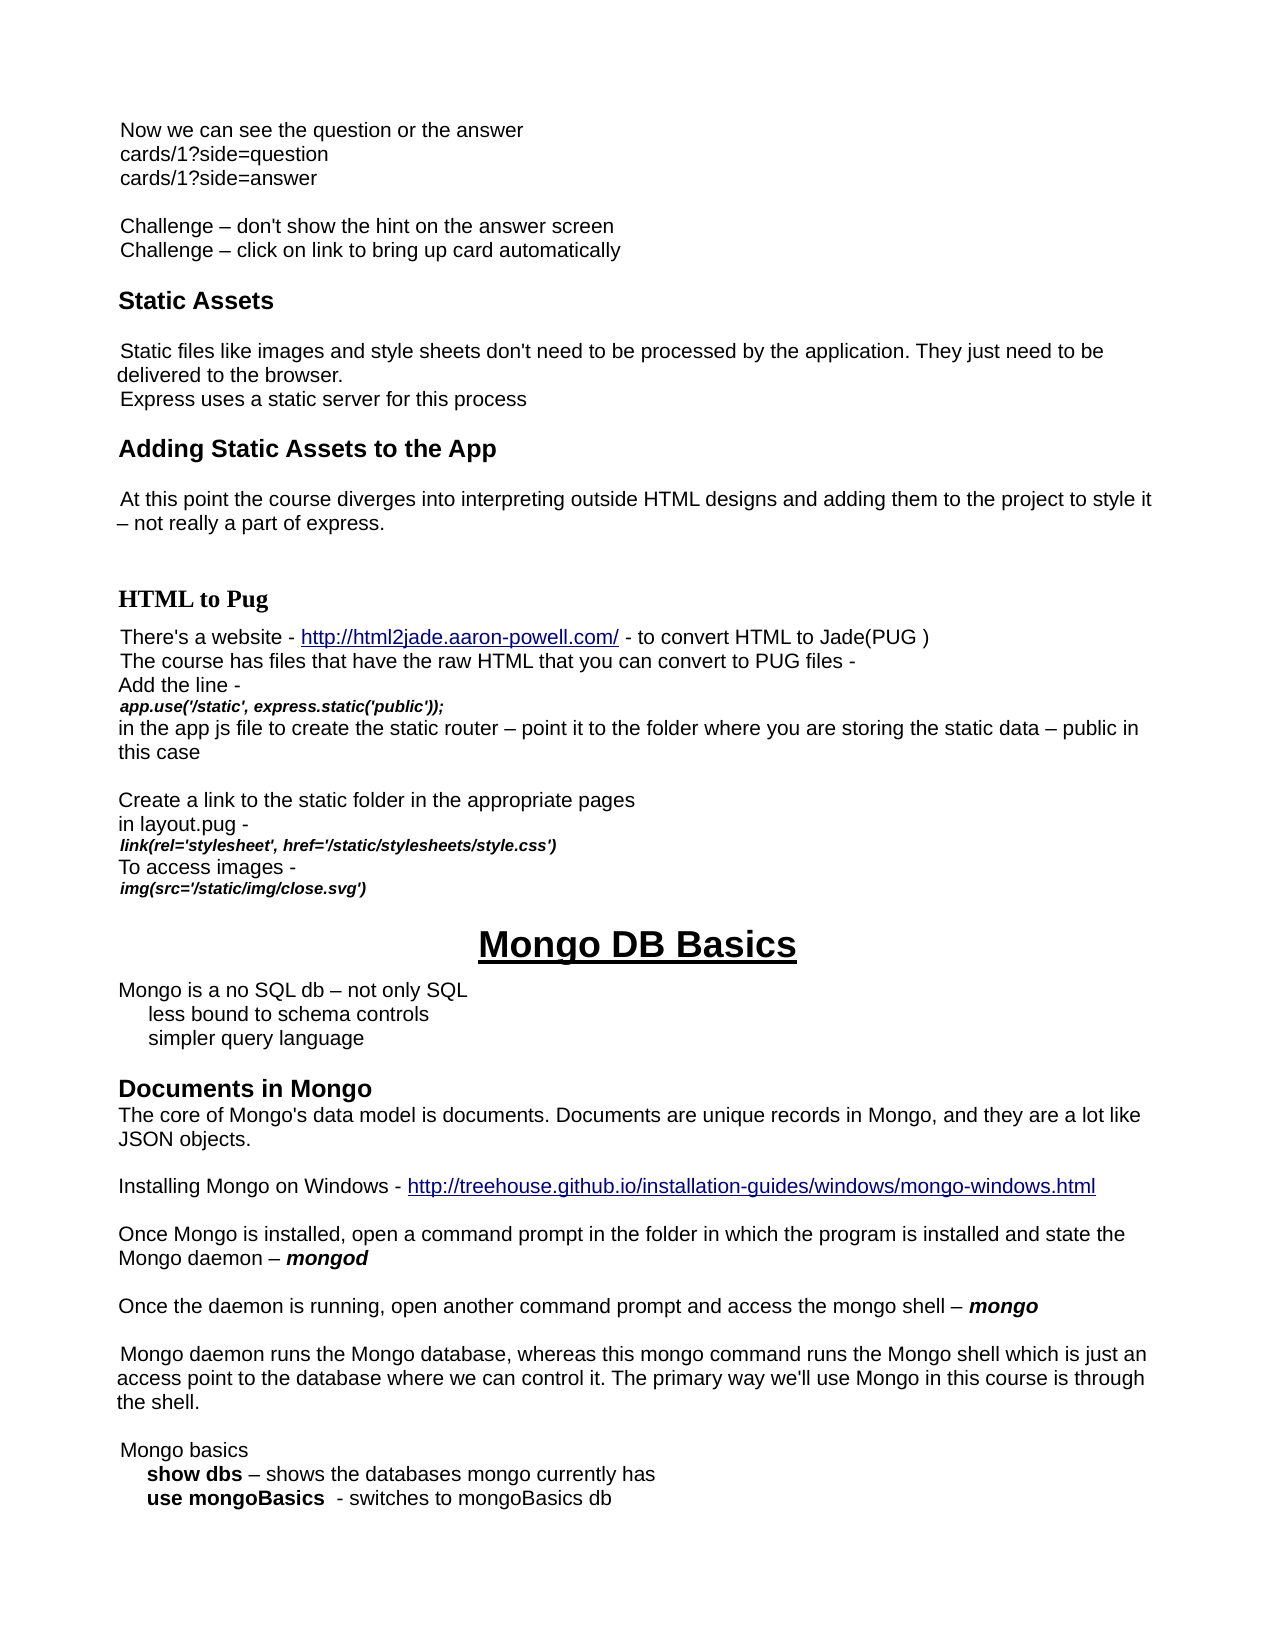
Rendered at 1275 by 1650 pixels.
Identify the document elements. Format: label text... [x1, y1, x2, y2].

text The course has files that have the raw HTML that you can convert to PUG files - [117, 649, 1157, 673]
text cards/1?side=question [117, 142, 1157, 166]
text simpler query language [118, 1026, 1157, 1050]
text Challenge – click on link to bring up card automatically [117, 238, 1157, 262]
text link(rel='stylesheet', href='/static/stylesheets/style.css') [117, 836, 1157, 855]
text Static files like images and style sheets don't need to be processed by the application. They just need to be delivered to the browser. [117, 338, 1157, 386]
text show dbs – shows the databases mongo currently has [117, 1462, 1157, 1486]
text app.use('/static', express.static('public')); [117, 697, 1157, 716]
text Mongo basics [117, 1438, 1157, 1462]
text The core of Mongo's data model is documents. Documents are unique records in Mongo, and they are a lot like JSON objects. [118, 1102, 1157, 1150]
text cards/1?side=answer [117, 166, 1157, 190]
subtitle HTML to Pug [118, 584, 1157, 613]
text less bound to schema controls [118, 1002, 1157, 1026]
text Express uses a static server for this process [117, 386, 1157, 410]
text in the app js file to create the static router – point it to the folder where you are storing the static data – public in this case [118, 716, 1157, 764]
text use mongoBasics - switches to mongoBasics db [117, 1486, 1157, 1510]
text Mongo is a no SQL db – not only SQL [118, 978, 1157, 1002]
text Once the daemon is running, open another command prompt and access the mongo shell – mongo [118, 1294, 1157, 1318]
subtitle Static Assets [118, 286, 1157, 314]
text Add the line - [118, 673, 1157, 697]
text Challenge – don't show the hint on the answer screen [117, 214, 1157, 238]
text img(src='/static/img/close.svg') [117, 879, 1157, 898]
subtitle Mongo DB Basics [118, 922, 1157, 965]
subtitle Documents in Mongo [118, 1074, 1157, 1102]
text in layout.pug - [118, 812, 1157, 836]
text Create a link to the static folder in the appropriate pages [118, 788, 1157, 812]
text Once Mongo is installed, open a command prompt in the folder in which the program is installed and state the Mongo daemon – mongod [118, 1222, 1157, 1270]
subtitle Adding Static Assets to the App [118, 434, 1157, 463]
text At this point the course diverges into interpreting outside HTML designs and adding them to the project to style it – not really a part of express. [117, 487, 1157, 535]
text Mongo daemon runs the Mongo database, whereas this mongo command runs the Mongo shell which is just an access point to the database where we can control it. The primary way we'll use Mongo in this course is through the shell. [117, 1342, 1157, 1414]
text There's a website - http://html2jade.aaron-powell.com/ - to convert HTML to Jade(PUG ) [117, 625, 1157, 649]
text To access images - [118, 855, 1157, 879]
text Now we can see the question or the answer [117, 118, 1157, 142]
text Installing Mongo on Windows - http://treehouse.github.io/installation-guides/windows/mongo-windows.html [118, 1174, 1157, 1198]
